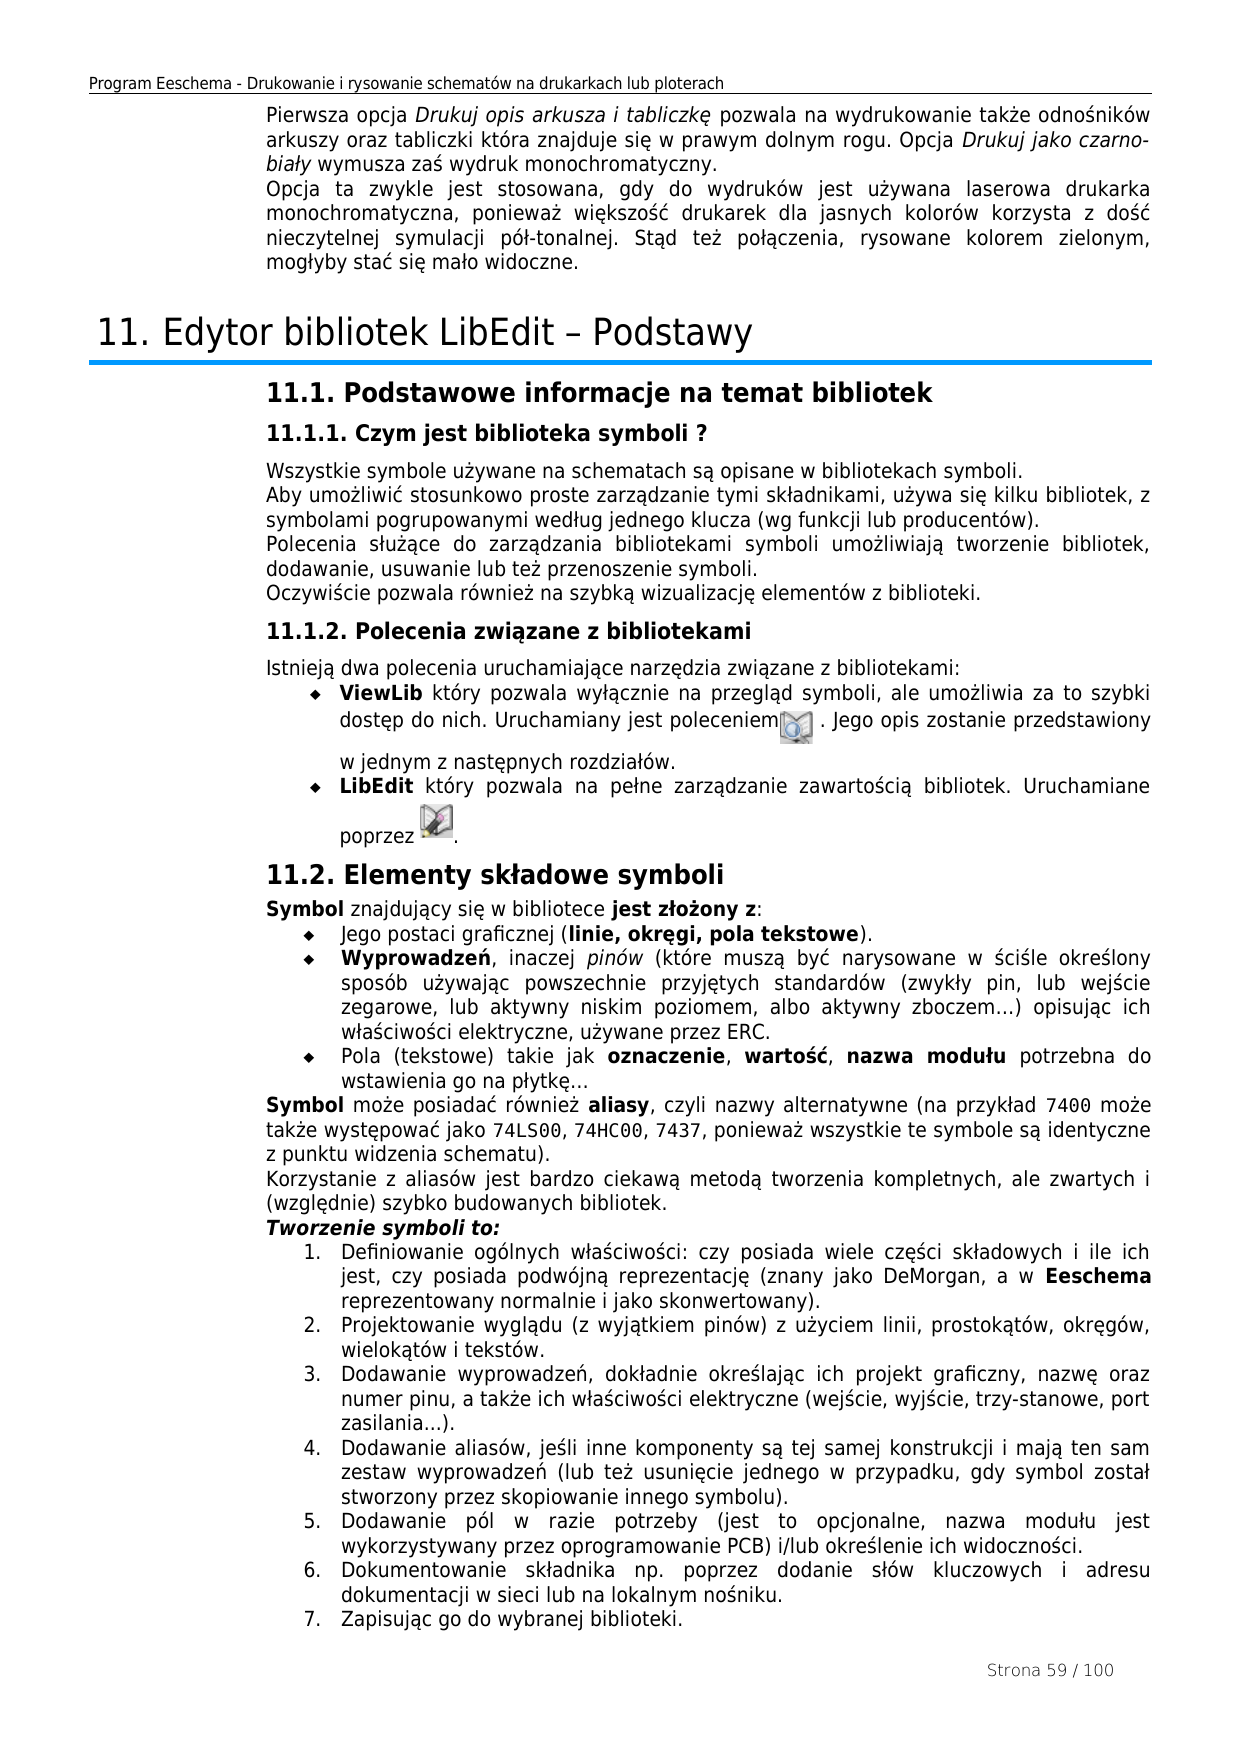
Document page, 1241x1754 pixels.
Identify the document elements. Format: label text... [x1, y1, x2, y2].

list ViewLib który pozwala wyłącznie na przegląd symboli, ale umożliwia za to szybki dostęp do nich. Uruchamiany jest poleceniem . Jego opis zostanie przedstawiony w jednym z następnych rozdziałów. [310, 681, 1152, 774]
text Pierwsza opcja Drukuj opis arkusza i tabliczkę pozwala na wydrukowanie także odnośników arkuszy oraz tabliczki która znajduje się w prawym dolnym rogu. Opcja Drukuj jako czarno-biały wymusza zaś wydruk monochromatyczny. [266, 103, 1152, 177]
subtitle Polecenia związane z bibliotekami [266, 618, 1152, 644]
list Dodawanie aliasów, jeśli inne komponenty są tej samej konstrukcji i mają ten sam zestaw wyprowadzeń (lub też usunięcie jednego w przypadku, gdy symbol został stworzony przez skopiowanie innego symbolu). [303, 1436, 1152, 1509]
text Oczywiście pozwala również na szybką wizualizację elementów z biblioteki. [266, 581, 1152, 606]
list Definiowanie ogólnych właściwości: czy posiada wiele części składowych i ile ich jest, czy posiada podwójną reprezentację (znany jako DeMorgan, a w Eeschema reprezentowany normalnie i jako skonwertowany). [303, 1240, 1152, 1313]
list Dokumentowanie składnika np. poprzez dodanie słów kluczowych i adresu dokumentacji w sieci lub na lokalnym nośniku. [303, 1558, 1152, 1607]
list Dodawanie wyprowadzeń, dokładnie określając ich projekt graficzny, nazwę oraz numer pinu, a także ich właściwości elektryczne (wejście, wyjście, trzy-stanowe, port zasilania...). [303, 1362, 1152, 1436]
subtitle Edytor bibliotek LibEdit – Podstawy [88, 304, 1152, 365]
list Dodawanie pól w razie potrzeby (jest to opcjonalne, nazwa modułu jest wykorzystywany przez oprogramowanie PCB) i/lub określenie ich widoczności. [303, 1509, 1152, 1558]
subtitle Elementy składowe symboli [266, 860, 1152, 891]
text Wszystkie symbole używane na schematach są opisane w bibliotekach symboli. [266, 459, 1152, 483]
text Korzystanie z aliasów jest bardzo ciekawą metodą tworzenia kompletnych, ale zwartych i (względnie) szybko budowanych bibliotek. [266, 1166, 1152, 1215]
text Istnieją dwa polecenia uruchamiające narzędzia związane z bibliotekami: [266, 656, 1152, 681]
text Tworzenie symboli to: [266, 1215, 1152, 1240]
list Jego postaci graficznej (linie, okręgi, pola tekstowe). [303, 922, 1152, 946]
text Opcja ta zwykle jest stosowana, gdy do wydruków jest używana laserowa drukarka monochromatyczna, ponieważ większość drukarek dla jasnych kolorów korzysta z dość nieczytelnej symulacji pół-tonalnej. Stąd też połączenia, rysowane kolorem zielonym, mogłyby stać się mało widoczne. [266, 177, 1152, 275]
list Projektowanie wyglądu (z wyjątkiem pinów) z użyciem linii, prostokątów, okręgów, wielokątów i tekstów. [303, 1313, 1152, 1362]
subtitle Czym jest biblioteka symboli ? [266, 420, 1152, 447]
text Symbol znajdujący się w bibliotece jest złożony z: [266, 897, 1152, 922]
list Pola (tekstowe) takie jak oznaczenie, wartość, nazwa modułu potrzebna do wstawienia go na płytkę… [303, 1044, 1152, 1093]
text Aby umożliwić stosunkowo proste zarządzanie tymi składnikami, używa się kilku bibliotek, z symbolami pogrupowanymi według jednego klucza (wg funkcji lub producentów). [266, 483, 1152, 532]
text Symbol może posiadać również aliasy, czyli nazwy alternatywne (na przykład 7400 może także występować jako 74LS00, 74HC00, 7437, ponieważ wszystkie te symbole są identyczne z punktu widzenia schematu). [266, 1093, 1152, 1166]
subtitle Podstawowe informacje na temat bibliotek [266, 377, 1152, 408]
list Zapisując go do wybranej biblioteki. [303, 1607, 1152, 1632]
list Wyprowadzeń, inaczej pinów (które muszą być narysowane w ściśle określony sposób używając powszechnie przyjętych standardów (zwykły pin, lub wejście zegarowe, lub aktywny niskim poziomem, albo aktywny zboczem…) opisując ich właściwości elektryczne, używane przez ERC. [303, 946, 1152, 1044]
text Polecenia służące do zarządzania bibliotekami symboli umożliwiają tworzenie bibliotek, dodawanie, usuwanie lub też przenoszenie symboli. [266, 532, 1152, 581]
list LibEdit który pozwala na pełne zarządzanie zawartością bibliotek. Uruchamiane poprzez . [310, 774, 1152, 848]
